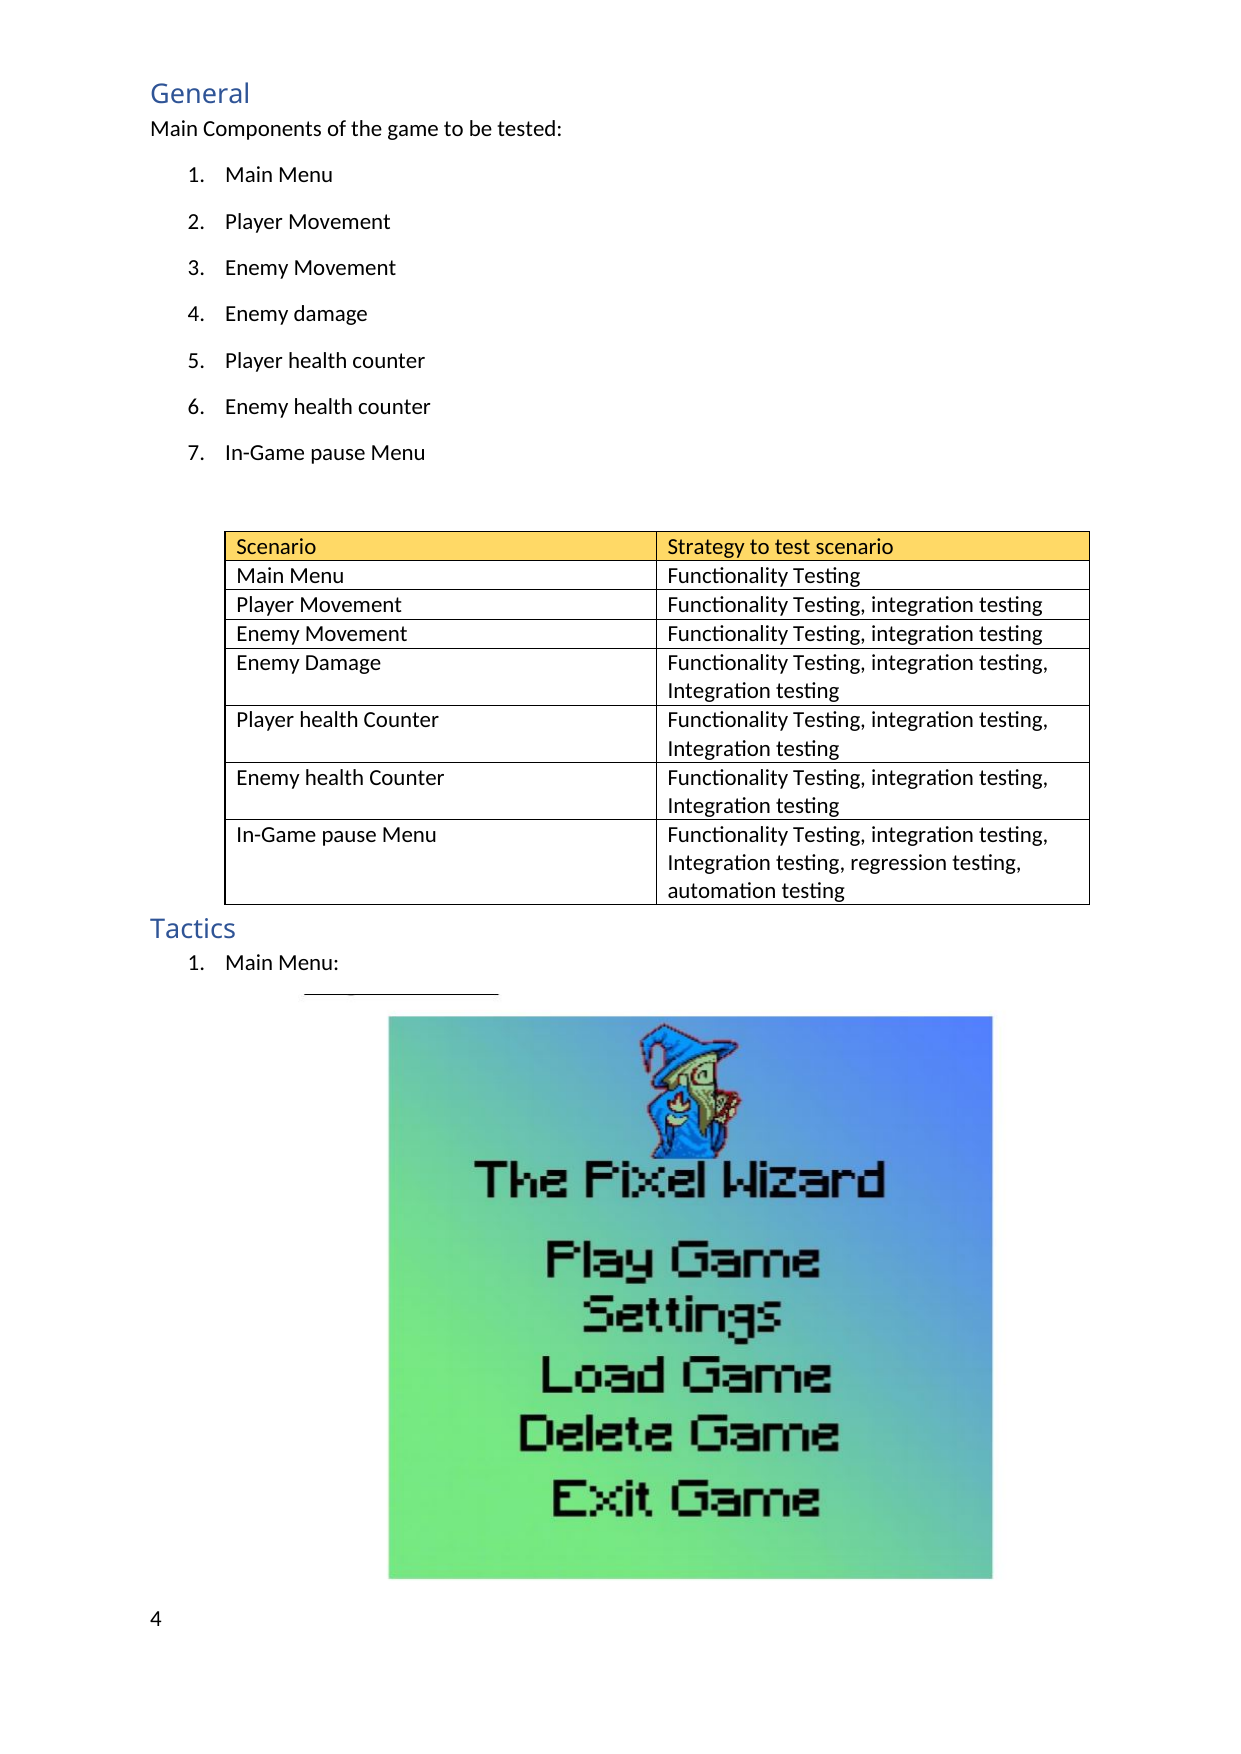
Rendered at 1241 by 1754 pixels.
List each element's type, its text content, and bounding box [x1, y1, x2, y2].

table_cell Functionality Testing, integration testing, Integration testing [657, 649, 1089, 704]
table_cell Enemy Movement [226, 620, 656, 647]
table_cell Enemy Damage [226, 649, 656, 704]
subtitle Tactics [150, 909, 1090, 946]
table_cell Functionality Testing, integration testing [657, 590, 1089, 618]
table_cell Main Menu [226, 561, 656, 589]
table_header Strategy to test scenario [657, 532, 1089, 560]
list Enemy Movement [187, 253, 1090, 281]
table_cell In-Game pause Menu [226, 820, 656, 904]
table_cell Player health Counter [226, 706, 656, 762]
list Enemy damage [187, 299, 1090, 327]
table_header Scenario [226, 532, 656, 560]
list Player health counter [187, 346, 1090, 374]
list Main Menu [187, 160, 1090, 188]
table_cell Functionality Testing [657, 561, 1089, 589]
table_cell Player Movement [226, 590, 656, 618]
list Player Movement [187, 207, 1090, 235]
table_cell Enemy health Counter [226, 763, 656, 819]
table_cell Functionality Testing, integration testing, Integration testing, regression testing, automation testing [657, 820, 1089, 904]
subtitle General [150, 75, 1090, 112]
list In-Game pause Menu [187, 438, 1090, 467]
text Main Components of the game to be tested: [150, 114, 1090, 142]
table_cell Functionality Testing, integration testing [657, 620, 1089, 647]
table_cell Functionality Testing, integration testing, Integration testing [657, 763, 1089, 819]
list Enemy health counter [187, 392, 1090, 420]
list Main Menu: [187, 948, 1090, 976]
table_cell Functionality Testing, integration testing, Integration testing [657, 706, 1089, 762]
